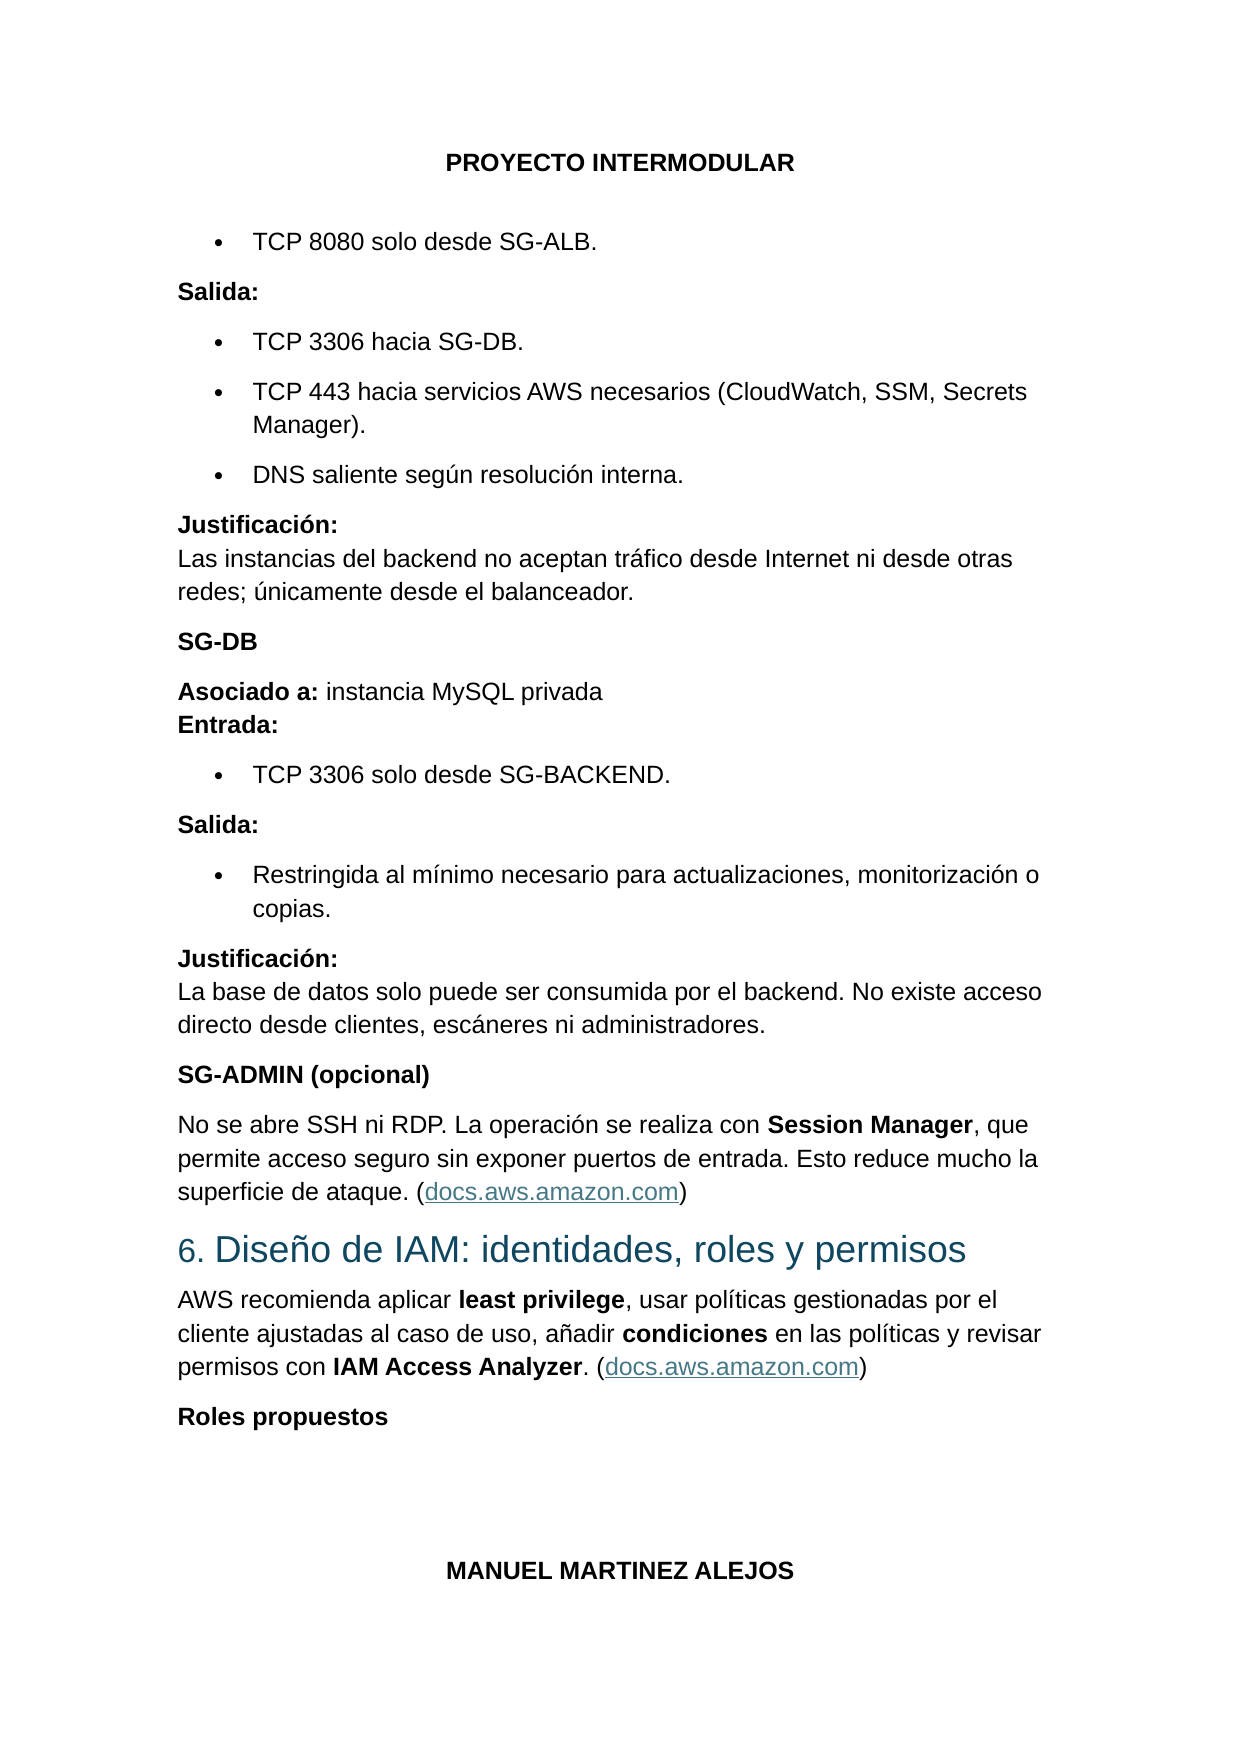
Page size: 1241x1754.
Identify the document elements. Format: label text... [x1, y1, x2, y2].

list TCP 8080 solo desde SG-ALB. [215, 227, 1063, 256]
list TCP 443 hacia servicios AWS necesarios (CloudWatch, SSM, Secrets Manager). [215, 377, 1063, 439]
list DNS saliente según resolución interna. [215, 460, 1063, 489]
text AWS recomienda aplicar least privilege, usar políticas gestionadas por el cliente ajustadas al caso de uso, añadir condiciones en las políticas y revisar permisos con IAM Access Analyzer. (docs.aws.amazon.com) [177, 1285, 1063, 1381]
list TCP 3306 hacia SG-DB. [215, 327, 1063, 356]
text Justificación: La base de datos solo puede ser consumida por el backend. No existe acceso directo desde clientes, escáneres ni administradores. [177, 944, 1063, 1039]
text Salida: [177, 277, 1063, 306]
text SG-ADMIN (opcional) [177, 1060, 1063, 1089]
text Asociado a: instancia MySQL privada Entrada: [177, 677, 1063, 739]
text Roles propuestos [177, 1402, 1063, 1431]
list TCP 3306 solo desde SG-BACKEND. [215, 760, 1063, 789]
text No se abre SSH ni RDP. La operación se realiza con Session Manager, que permite acceso seguro sin exponer puertos de entrada. Esto reduce mucho la superficie de ataque. (docs.aws.amazon.com) [177, 1110, 1063, 1206]
subtitle 6. Diseño de IAM: identidades, roles y permisos [177, 1227, 1063, 1270]
text Salida: [177, 810, 1063, 839]
text SG-DB [177, 627, 1063, 656]
text Justificación: Las instancias del backend no aceptan tráfico desde Internet ni desde otras redes; únicamente desde el balanceador. [177, 510, 1063, 606]
list Restringida al mínimo necesario para actualizaciones, monitorización o copias. [215, 860, 1063, 922]
